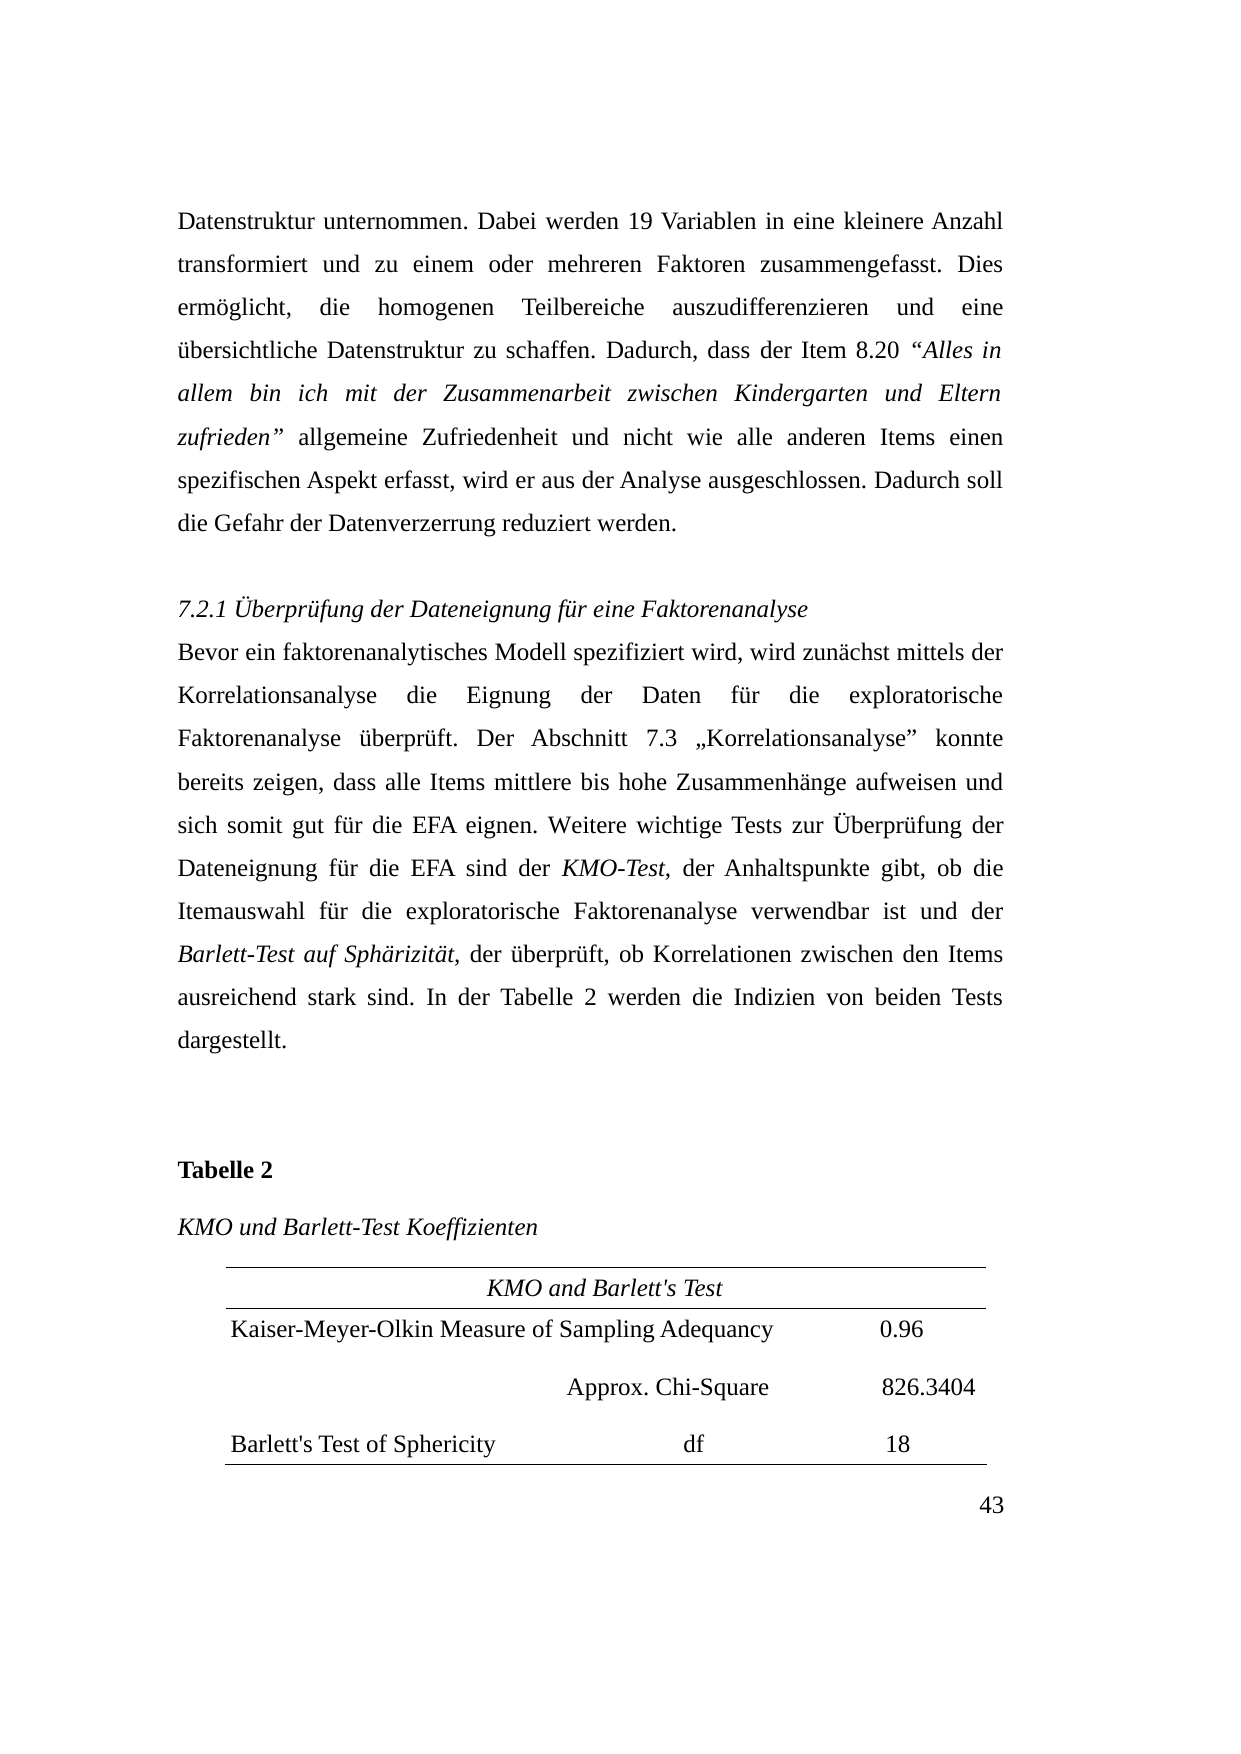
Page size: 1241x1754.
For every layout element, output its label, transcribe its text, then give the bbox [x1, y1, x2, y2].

text Tabelle 2 [177, 1155, 1004, 1183]
table_header KMO and Barlett's Test [226, 1268, 986, 1308]
text Datenstruktur unternommen. Dabei werden 19 Variablen in eine kleinere Anzahl transformiert und zu einem oder mehreren Faktoren zusammengefasst. Dies ermöglicht, die homogenen Teilbereiche auszudifferenzieren und eine übersichtliche Datenstruktur zu schaffen. Dadurch, dass der Item 8.20 “Alles in allem bin ich mit der Zusammenarbeit zwischen Kindergarten und Eltern zufrieden” allgemeine Zufriedenheit und nicht wie alle anderen Items einen spezifischen Aspekt erfasst, wird er aus der Analyse ausgeschlossen. Dadurch soll die Gefahr der Datenverzerrung reduziert werden. [177, 206, 1004, 537]
text 7.2.1 Überprüfung der Dateneignung für eine Faktorenanalyse [177, 594, 1004, 623]
text Bevor ein faktorenanalytisches Modell spezifiziert wird, wird zunächst mittels der Korrelationsanalyse die Eignung der Daten für die exploratorische Faktorenanalyse überprüft. Der Abschnitt 7.3 „Korrelationsanalyse” konnte bereits zeigen, dass alle Items mittlere bis hohe Zusammenhänge aufweisen und sich somit gut für die EFA eignen. Weitere wichtige Tests zur Überprüfung der Dateneignung für die EFA sind der KMO-Test, der Anhaltspunkte gibt, ob die Itemauswahl für die exploratorische Faktorenanalyse verwendbar ist und der Barlett-Test auf Sphärizität, der überprüft, ob Korrelationen zwischen den Items ausreichend stark sind. In der Tabelle 2 werden die Indizien von beiden Tests dargestellt. [177, 637, 1004, 1054]
table_cell Kaiser-Meyer-Olkin Measure of Sampling Adequancy 0.96 Approx. Chi-Square 826.3404 Barlett's Test of Sphericity df 18 [226, 1309, 986, 1463]
text KMO und Barlett-Test Koeffizienten [177, 1212, 1004, 1241]
